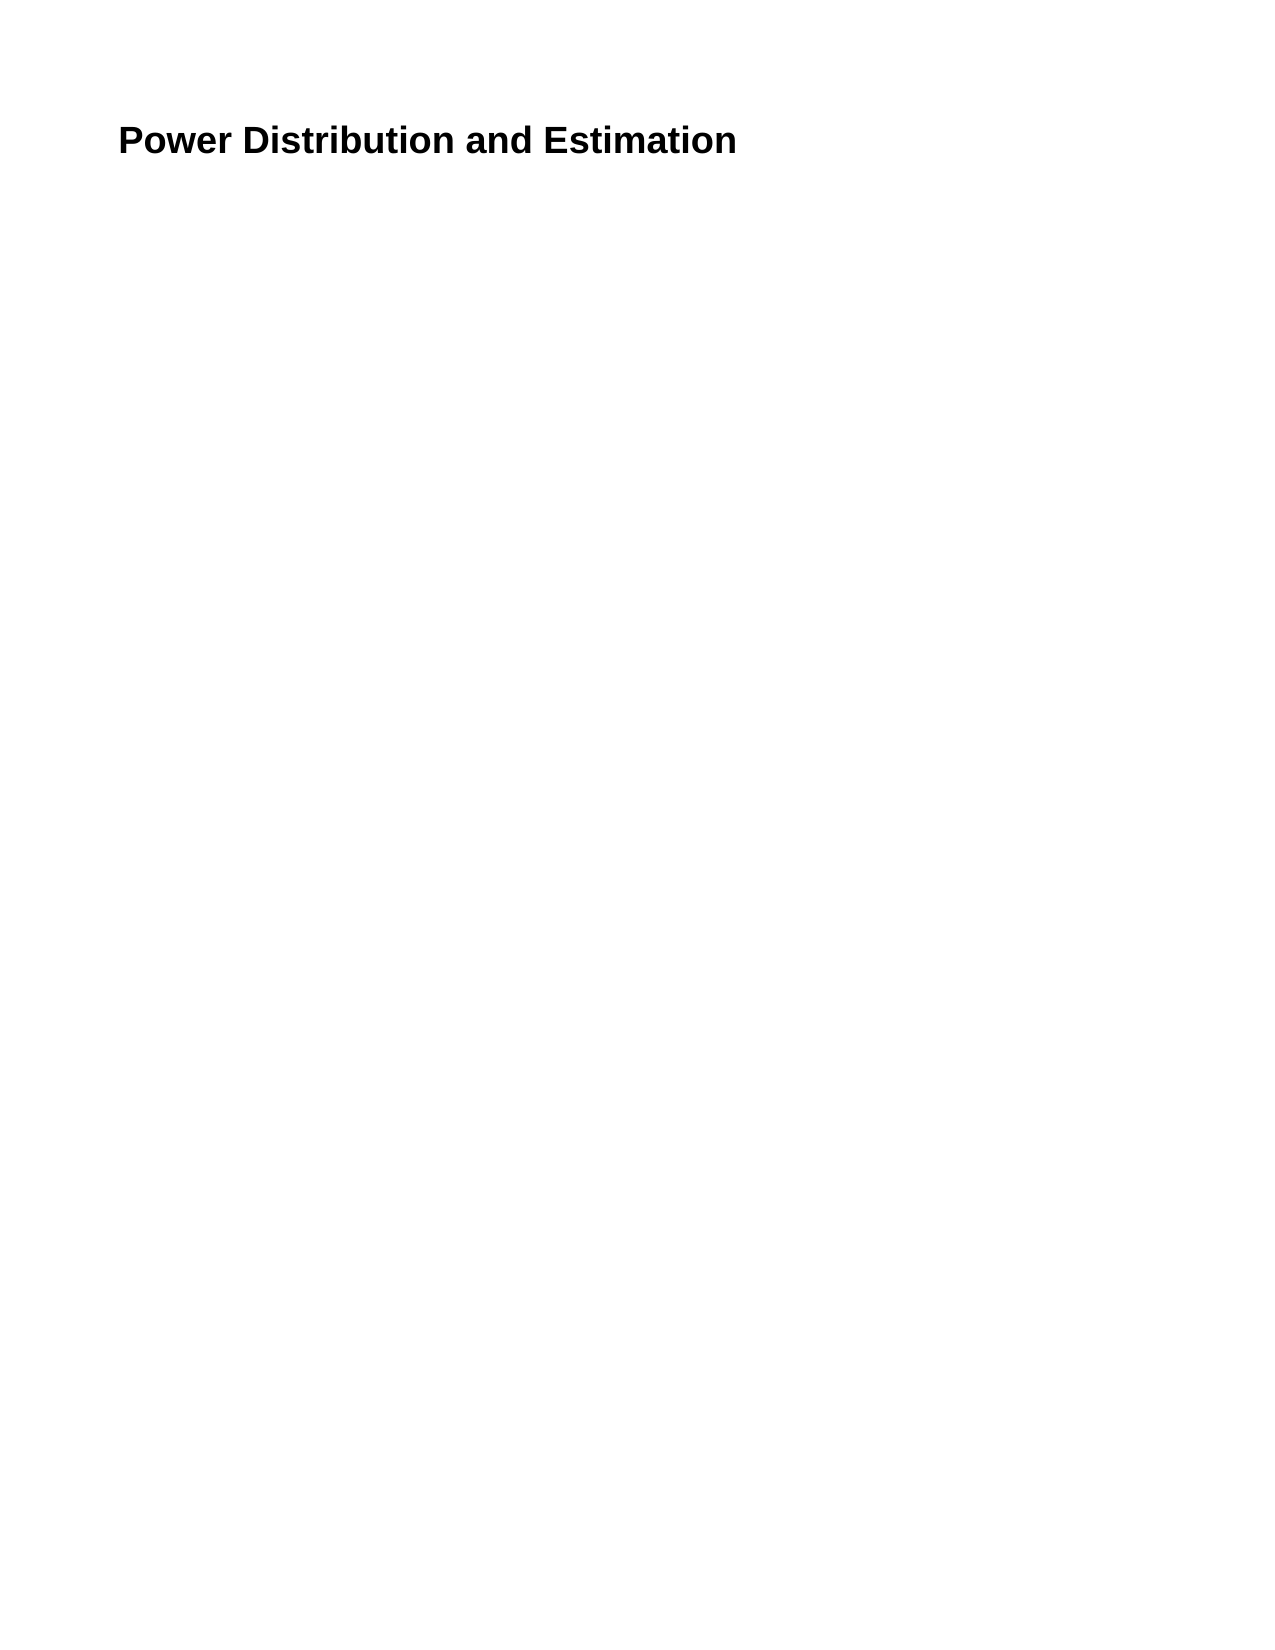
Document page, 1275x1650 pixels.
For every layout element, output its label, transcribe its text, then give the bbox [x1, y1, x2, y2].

subtitle Power Distribution and Estimation [118, 118, 1157, 162]
